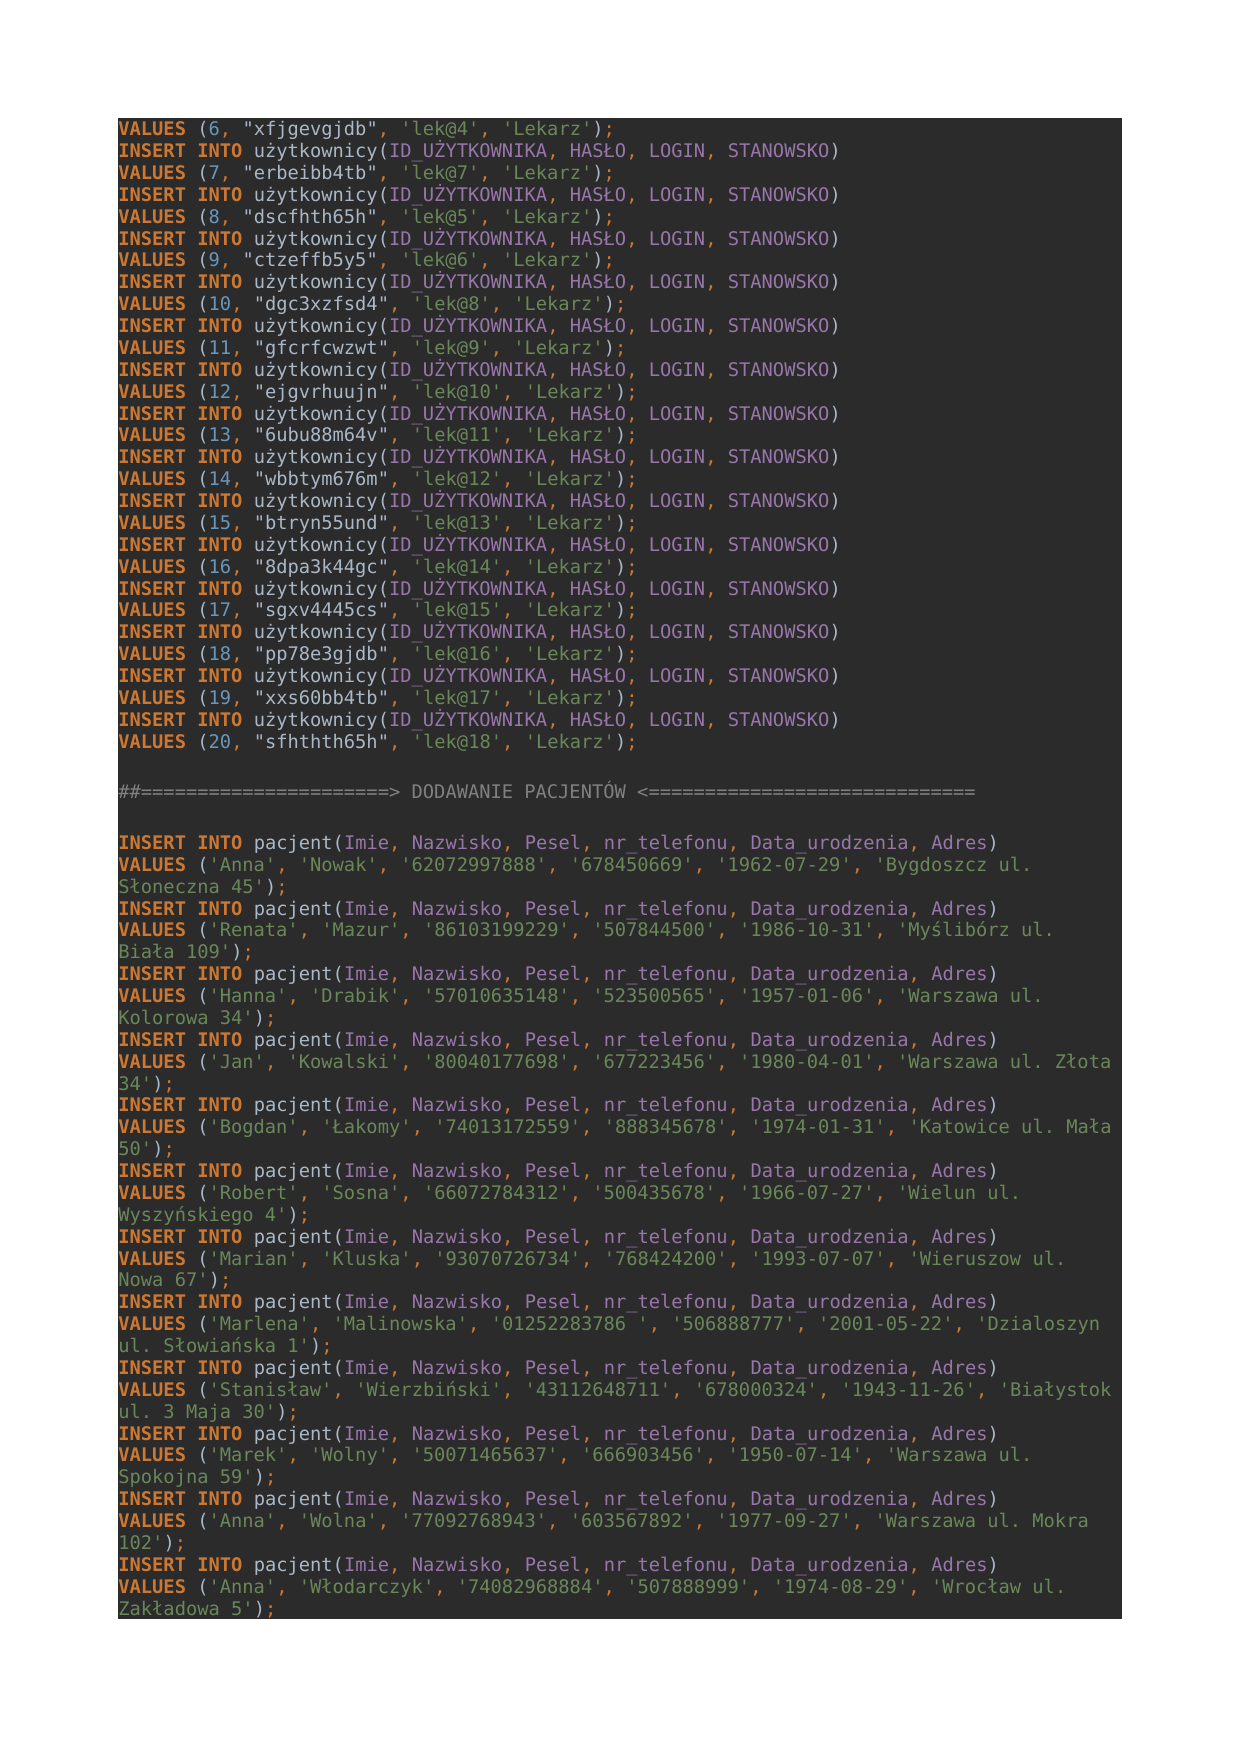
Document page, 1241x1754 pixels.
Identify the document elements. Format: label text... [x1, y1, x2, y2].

text VALUES (6, "xfjgevgjdb", 'lek@4', 'Lekarz'); INSERT INTO użytkownicy(ID_UŻYTKOWNIKA, HASŁO, LOGIN, STANOWSKO) VALUES (7, "erbeibb4tb", 'lek@7', 'Lekarz'); INSERT INTO użytkownicy(ID_UŻYTKOWNIKA, HASŁO, LOGIN, STANOWSKO) VALUES (8, "dscfhth65h", 'lek@5', 'Lekarz'); INSERT INTO użytkownicy(ID_UŻYTKOWNIKA, HASŁO, LOGIN, STANOWSKO) VALUES (9, "ctzeffb5y5", 'lek@6', 'Lekarz'); INSERT INTO użytkownicy(ID_UŻYTKOWNIKA, HASŁO, LOGIN, STANOWSKO) VALUES (10, "dgc3xzfsd4", 'lek@8', 'Lekarz'); INSERT INTO użytkownicy(ID_UŻYTKOWNIKA, HASŁO, LOGIN, STANOWSKO) VALUES (11, "gfcrfcwzwt", 'lek@9', 'Lekarz'); INSERT INTO użytkownicy(ID_UŻYTKOWNIKA, HASŁO, LOGIN, STANOWSKO) VALUES (12, "ejgvrhuujn", 'lek@10', 'Lekarz'); INSERT INTO użytkownicy(ID_UŻYTKOWNIKA, HASŁO, LOGIN, STANOWSKO) VALUES (13, "6ubu88m64v", 'lek@11', 'Lekarz'); INSERT INTO użytkownicy(ID_UŻYTKOWNIKA, HASŁO, LOGIN, STANOWSKO) VALUES (14, "wbbtym676m", 'lek@12', 'Lekarz'); INSERT INTO użytkownicy(ID_UŻYTKOWNIKA, HASŁO, LOGIN, STANOWSKO) VALUES (15, "btryn55und", 'lek@13', 'Lekarz'); INSERT INTO użytkownicy(ID_UŻYTKOWNIKA, HASŁO, LOGIN, STANOWSKO) VALUES (16, "8dpa3k44gc", 'lek@14', 'Lekarz'); INSERT INTO użytkownicy(ID_UŻYTKOWNIKA, HASŁO, LOGIN, STANOWSKO) VALUES (17, "sgxv4445cs", 'lek@15', 'Lekarz'); INSERT INTO użytkownicy(ID_UŻYTKOWNIKA, HASŁO, LOGIN, STANOWSKO) VALUES (18, "pp78e3gjdb", 'lek@16', 'Lekarz'); INSERT INTO użytkownicy(ID_UŻYTKOWNIKA, HASŁO, LOGIN, STANOWSKO) VALUES (19, "xxs60bb4tb", 'lek@17', 'Lekarz'); INSERT INTO użytkownicy(ID_UŻYTKOWNIKA, HASŁO, LOGIN, STANOWSKO) VALUES (20, "sfhthth65h", 'lek@18', 'Lekarz'); ##======================> DODAWANIE PACJENTÓW <============================= INSERT INTO pacjent(Imie, Nazwisko, Pesel, nr_telefonu, Data_urodzenia, Adres) VALUES ('Anna', 'Nowak', '62072997888', '678450669', '1962-07-29', 'Bygdoszcz ul. Słoneczna 45'); INSERT INTO pacjent(Imie, Nazwisko, Pesel, nr_telefonu, Data_urodzenia, Adres) VALUES ('Renata', 'Mazur', '86103199229', '507844500', '1986-10-31', 'Myślibórz ul. Biała 109'); INSERT INTO pacjent(Imie, Nazwisko, Pesel, nr_telefonu, Data_urodzenia, Adres) VALUES ('Hanna', 'Drabik', '57010635148', '523500565', '1957-01-06', 'Warszawa ul. Kolorowa 34'); INSERT INTO pacjent(Imie, Nazwisko, Pesel, nr_telefonu, Data_urodzenia, Adres) VALUES ('Jan', 'Kowalski', '80040177698', '677223456', '1980-04-01', 'Warszawa ul. Złota 34'); INSERT INTO pacjent(Imie, Nazwisko, Pesel, nr_telefonu, Data_urodzenia, Adres) VALUES ('Bogdan', 'Łakomy', '74013172559', '888345678', '1974-01-31', 'Katowice ul. Mała 50'); INSERT INTO pacjent(Imie, Nazwisko, Pesel, nr_telefonu, Data_urodzenia, Adres) VALUES ('Robert', 'Sosna', '66072784312', '500435678', '1966-07-27', 'Wielun ul. Wyszyńskiego 4'); INSERT INTO pacjent(Imie, Nazwisko, Pesel, nr_telefonu, Data_urodzenia, Adres) VALUES ('Marian', 'Kluska', '93070726734', '768424200', '1993-07-07', 'Wieruszow ul. Nowa 67'); INSERT INTO pacjent(Imie, Nazwisko, Pesel, nr_telefonu, Data_urodzenia, Adres) VALUES ('Marlena', 'Malinowska', '01252283786 ', '506888777', '2001-05-22', 'Dzialoszyn ul. Słowiańska 1'); INSERT INTO pacjent(Imie, Nazwisko, Pesel, nr_telefonu, Data_urodzenia, Adres) VALUES ('Stanisław', 'Wierzbiński', '43112648711', '678000324', '1943-11-26', 'Białystok ul. 3 Maja 30'); INSERT INTO pacjent(Imie, Nazwisko, Pesel, nr_telefonu, Data_urodzenia, Adres) VALUES ('Marek', 'Wolny', '50071465637', '666903456', '1950-07-14', 'Warszawa ul. Spokojna 59'); INSERT INTO pacjent(Imie, Nazwisko, Pesel, nr_telefonu, Data_urodzenia, Adres) VALUES ('Anna', 'Wolna', '77092768943', '603567892', '1977-09-27', 'Warszawa ul. Mokra 102'); INSERT INTO pacjent(Imie, Nazwisko, Pesel, nr_telefonu, Data_urodzenia, Adres) VALUES ('Anna', 'Włodarczyk', '74082968884', '507888999', '1974-08-29', 'Wrocław ul. Zakładowa 5'); [118, 118, 1122, 1619]
